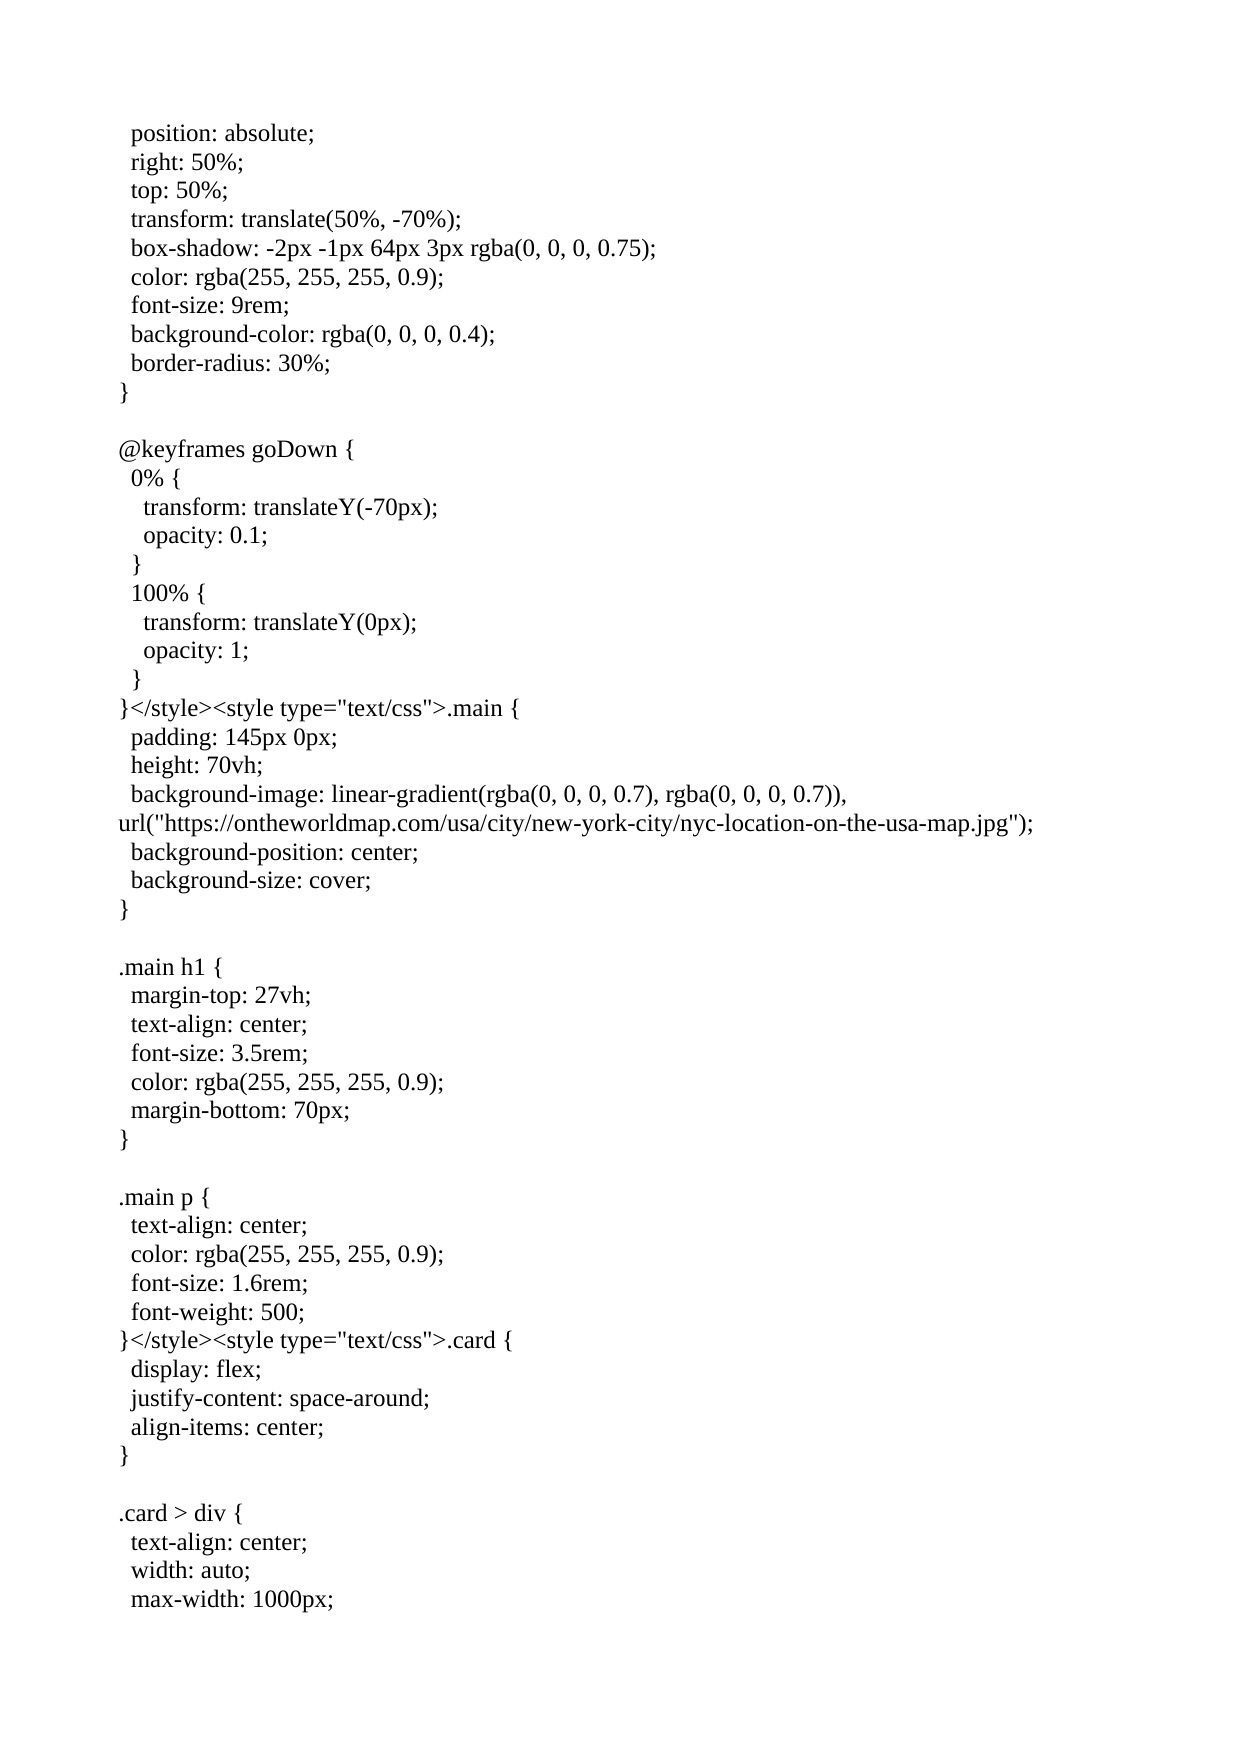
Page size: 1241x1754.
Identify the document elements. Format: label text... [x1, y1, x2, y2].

text }</style><style type="text/css">.card { [118, 1326, 1122, 1354]
text } [118, 1441, 1122, 1469]
text max-width: 1000px; [118, 1584, 1122, 1613]
text align-items: center; [118, 1412, 1122, 1441]
text margin-bottom: 70px; [118, 1096, 1122, 1124]
text .card > div { [118, 1498, 1122, 1527]
text text-align: center; [118, 1009, 1122, 1038]
text box-shadow: -2px -1px 64px 3px rgba(0, 0, 0, 0.75); [118, 233, 1122, 262]
text background-size: cover; [118, 866, 1122, 894]
text } [118, 664, 1122, 693]
text top: 50%; [118, 176, 1122, 204]
text background-position: center; [118, 837, 1122, 866]
text opacity: 1; [118, 636, 1122, 664]
text .main p { [118, 1182, 1122, 1211]
text 0% { [118, 463, 1122, 492]
text color: rgba(255, 255, 255, 0.9); [118, 1239, 1122, 1268]
text font-size: 3.5rem; [118, 1038, 1122, 1067]
text border-radius: 30%; [118, 348, 1122, 377]
text width: auto; [118, 1556, 1122, 1584]
text font-weight: 500; [118, 1297, 1122, 1326]
text transform: translateY(-70px); [118, 492, 1122, 521]
text .main h1 { [118, 952, 1122, 981]
text height: 70vh; [118, 751, 1122, 779]
text @keyframes goDown { [118, 434, 1122, 463]
text right: 50%; [118, 147, 1122, 176]
text } [118, 894, 1122, 923]
text padding: 145px 0px; [118, 722, 1122, 751]
text color: rgba(255, 255, 255, 0.9); [118, 262, 1122, 291]
text }</style><style type="text/css">.main { [118, 693, 1122, 722]
text position: absolute; [118, 118, 1122, 147]
text transform: translate(50%, -70%); [118, 204, 1122, 233]
text } [118, 1124, 1122, 1153]
text text-align: center; [118, 1211, 1122, 1239]
text opacity: 0.1; [118, 521, 1122, 549]
text text-align: center; [118, 1527, 1122, 1556]
text } [118, 377, 1122, 406]
text font-size: 9rem; [118, 291, 1122, 319]
text margin-top: 27vh; [118, 981, 1122, 1009]
text font-size: 1.6rem; [118, 1268, 1122, 1297]
text background-color: rgba(0, 0, 0, 0.4); [118, 319, 1122, 348]
text justify-content: space-around; [118, 1383, 1122, 1412]
text transform: translateY(0px); [118, 607, 1122, 636]
text color: rgba(255, 255, 255, 0.9); [118, 1067, 1122, 1096]
text background-image: linear-gradient(rgba(0, 0, 0, 0.7), rgba(0, 0, 0, 0.7)), url("https://ontheworldmap.com/usa/city/new-york-city/nyc-location-on-the-usa-map.jpg"); [118, 779, 1122, 837]
text 100% { [118, 578, 1122, 607]
text } [118, 549, 1122, 578]
text display: flex; [118, 1354, 1122, 1383]
